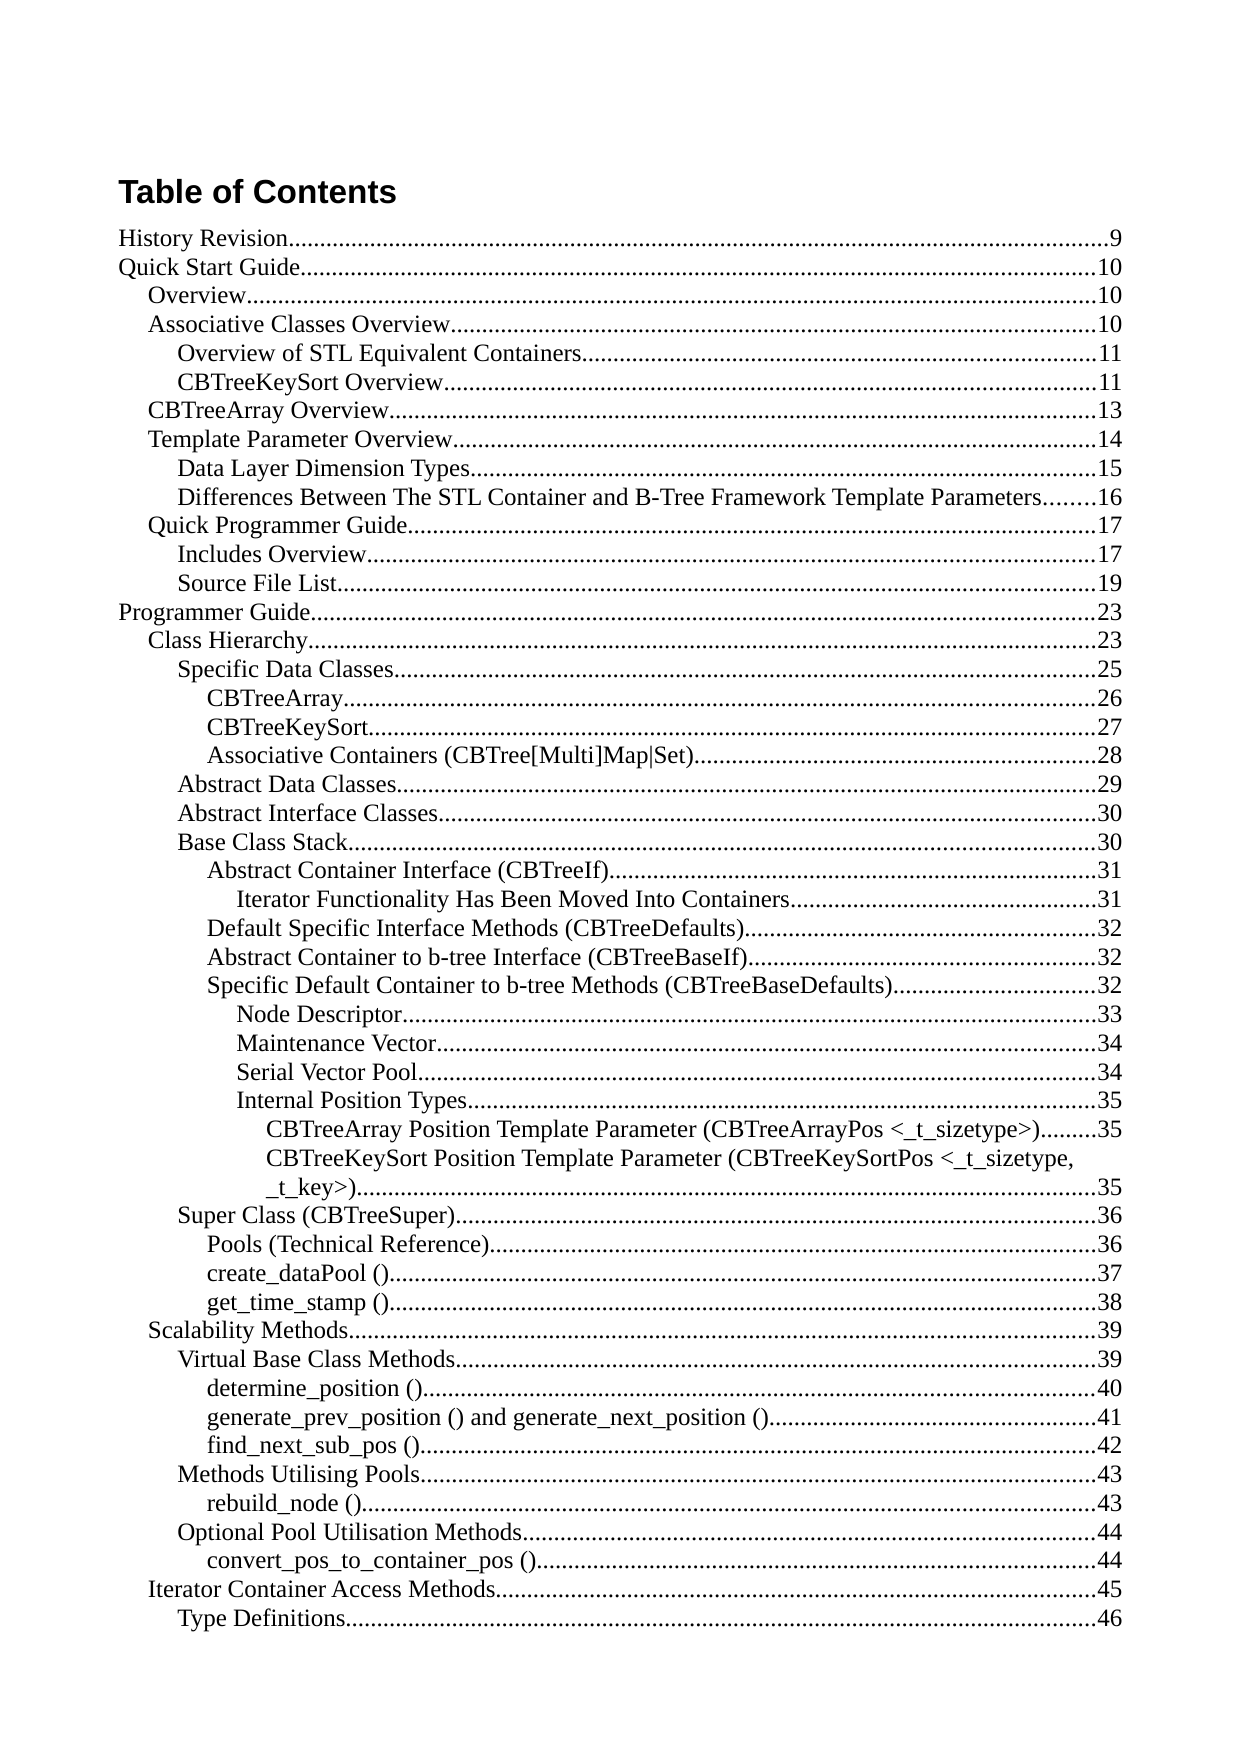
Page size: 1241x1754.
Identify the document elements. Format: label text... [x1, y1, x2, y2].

text Specific Data Classes 25 [177, 654, 1122, 683]
text Overview of STL Equivalent Containers 11 [177, 338, 1122, 367]
text Associative Containers (CBTree[Multi]Map|Set) 28 [207, 740, 1122, 769]
text Methods Utilising Pools 43 [177, 1459, 1122, 1488]
text CBTreeKeySort Position Template Parameter (CBTreeKeySortPos <_t_sizetype, _t_key>) 35 [266, 1143, 1122, 1200]
subtitle Table of Contents [118, 172, 1122, 210]
text Template Parameter Overview 14 [148, 424, 1122, 453]
text Quick Start Guide 10 [118, 252, 1122, 280]
text Serial Vector Pool 34 [236, 1057, 1122, 1085]
text CBTreeKeySort 27 [207, 712, 1122, 740]
text determine_position () 40 [207, 1373, 1122, 1402]
text Pools (Technical Reference) 36 [207, 1229, 1122, 1258]
text Maintenance Vector 34 [236, 1028, 1122, 1057]
text Abstract Container Interface (CBTreeIf) 31 [207, 855, 1122, 884]
text Internal Position Types 35 [236, 1085, 1122, 1114]
text Base Class Stack 30 [177, 827, 1122, 855]
text CBTreeArray Position Template Parameter (CBTreeArrayPos <_t_sizetype>) 35 [266, 1114, 1122, 1143]
text Specific Default Container to b-tree Methods (CBTreeBaseDefaults) 32 [207, 970, 1122, 999]
text Iterator Functionality Has Been Moved Into Containers 31 [236, 884, 1122, 913]
text find_next_sub_pos () 42 [207, 1430, 1122, 1459]
text Abstract Interface Classes 30 [177, 798, 1122, 827]
text rebuild_node () 43 [207, 1488, 1122, 1517]
text Iterator Container Access Methods 45 [148, 1574, 1122, 1603]
text Quick Programmer Guide 17 [148, 510, 1122, 539]
text generate_prev_position () and generate_next_position () 41 [207, 1402, 1122, 1430]
text Optional Pool Utilisation Methods 44 [177, 1517, 1122, 1545]
text Data Layer Dimension Types 15 [177, 453, 1122, 482]
text Programmer Guide 23 [118, 597, 1122, 625]
text CBTreeKeySort Overview 11 [177, 367, 1122, 395]
text Associative Classes Overview 10 [148, 309, 1122, 338]
text Type Definitions 46 [177, 1603, 1122, 1632]
text Virtual Base Class Methods 39 [177, 1344, 1122, 1373]
text History Revision 9 [118, 223, 1122, 252]
text Abstract Data Classes 29 [177, 769, 1122, 798]
text Differences Between The STL Container and B-Tree Framework Template Parameters 16 [177, 482, 1122, 510]
text create_dataPool () 37 [207, 1258, 1122, 1287]
text Scalability Methods 39 [148, 1315, 1122, 1344]
text Super Class (CBTreeSuper) 36 [177, 1200, 1122, 1229]
text Source File List 19 [177, 568, 1122, 597]
text get_time_stamp () 38 [207, 1287, 1122, 1315]
text Overview 10 [148, 280, 1122, 309]
text Default Specific Interface Methods (CBTreeDefaults) 32 [207, 913, 1122, 942]
text Class Hierarchy 23 [148, 625, 1122, 654]
text Node Descriptor 33 [236, 999, 1122, 1028]
text Abstract Container to b-tree Interface (CBTreeBaseIf) 32 [207, 942, 1122, 970]
text CBTreeArray 26 [207, 683, 1122, 712]
text CBTreeArray Overview 13 [148, 395, 1122, 424]
text convert_pos_to_container_pos () 44 [207, 1545, 1122, 1574]
text Includes Overview 17 [177, 539, 1122, 568]
